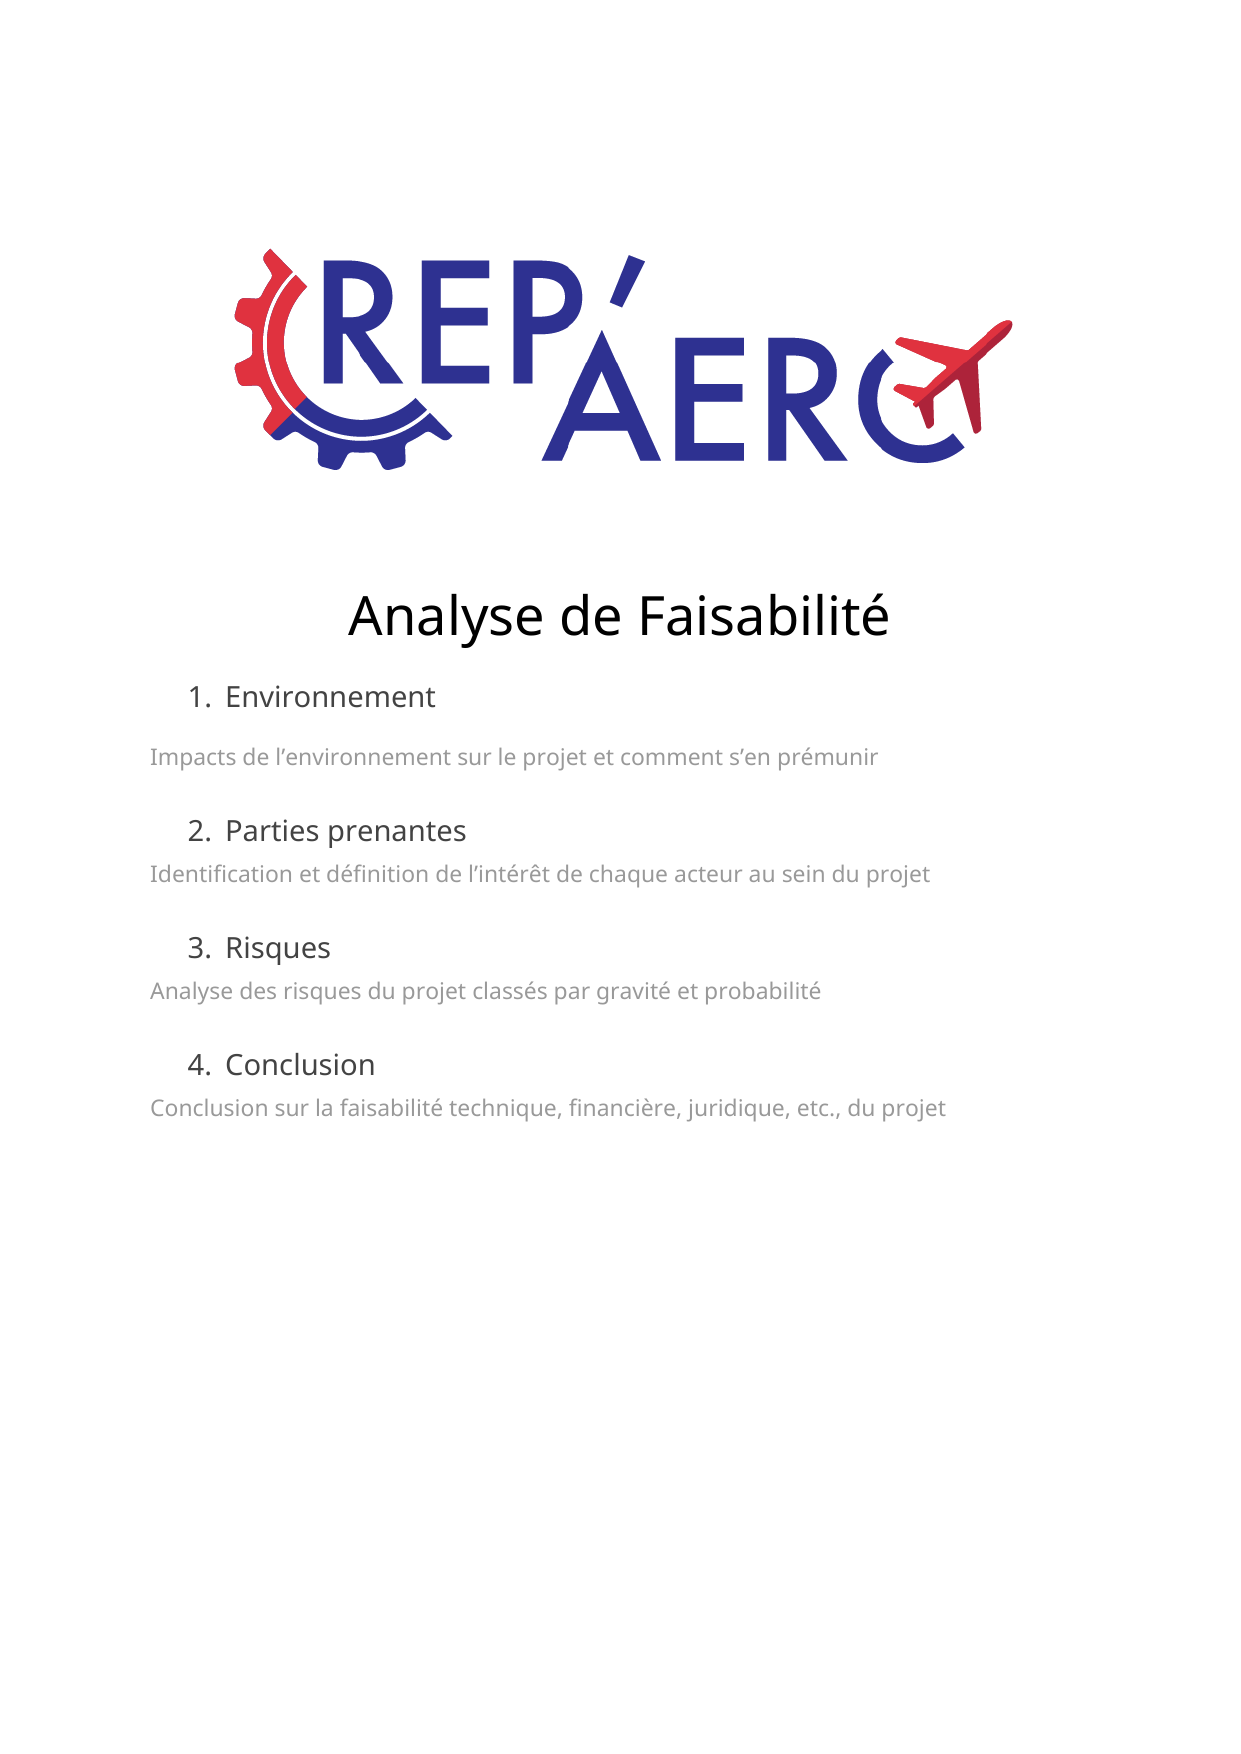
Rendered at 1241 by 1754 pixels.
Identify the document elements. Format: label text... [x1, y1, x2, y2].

subtitle Risques [187, 927, 1090, 967]
picture [150, 175, 1091, 552]
subtitle Parties prenantes [187, 810, 1090, 849]
text Identification et définition de l’intérêt de chaque acteur au sein du projet [150, 858, 1090, 889]
title Analyse de Faisabilité [150, 577, 1090, 651]
text Conclusion sur la faisabilité technique, financière, juridique, etc., du projet [150, 1092, 1090, 1124]
subtitle Environnement [187, 676, 1090, 716]
text Analyse des risques du projet classés par gravité et probabilité [150, 975, 1090, 1006]
text Impacts de l’environnement sur le projet et comment s’en prémunir [150, 741, 1090, 772]
subtitle Conclusion [187, 1044, 1090, 1084]
